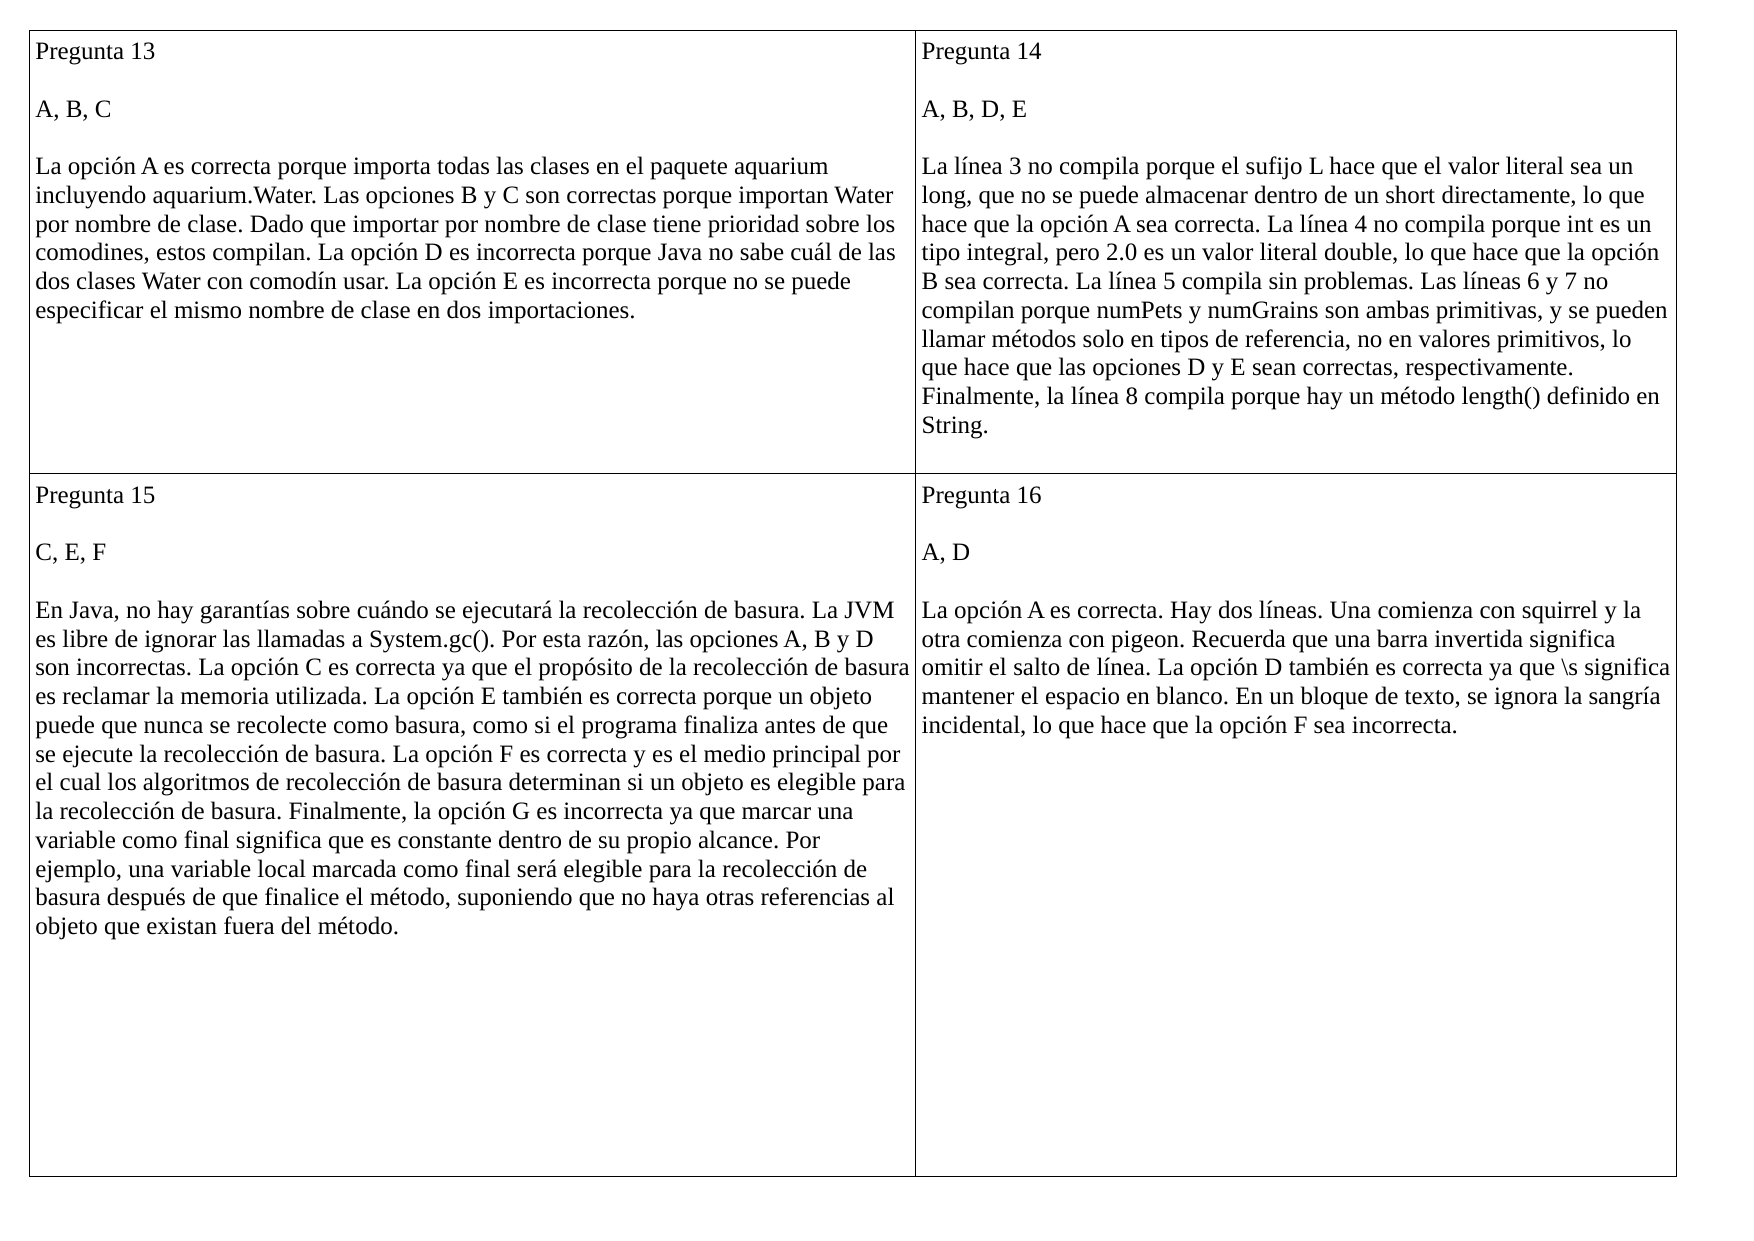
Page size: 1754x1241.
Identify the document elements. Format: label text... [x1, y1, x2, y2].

table_cell Pregunta 14 A, B, D, E La línea 3 no compila porque el sufijo L hace que el valor literal sea un long, que no se puede almacenar dentro de un short directamente, lo que hace que la opción A sea correcta. La línea 4 no compila porque int es un tipo integral, pero 2.0 es un valor literal double, lo que hace que la opción B sea correcta. La línea 5 compila sin problemas. Las líneas 6 y 7 no compilan porque numPets y numGrains son ambas primitivas, y se pueden llamar métodos solo en tipos de referencia, no en valores primitivos, lo que hace que las opciones D y E sean correctas, respectivamente. Finalmente, la línea 8 compila porque hay un método length() definido en String. [916, 31, 1676, 473]
table_cell Pregunta 13 A, B, C La opción A es correcta porque importa todas las clases en el paquete aquarium incluyendo aquarium.Water. Las opciones B y C son correctas porque importan Water por nombre de clase. Dado que importar por nombre de clase tiene prioridad sobre los comodines, estos compilan. La opción D es incorrecta porque Java no sabe cuál de las dos clases Water con comodín usar. La opción E es incorrecta porque no se puede especificar el mismo nombre de clase en dos importaciones. [30, 31, 915, 473]
table_cell Pregunta 15 C, E, F En Java, no hay garantías sobre cuándo se ejecutará la recolección de basura. La JVM es libre de ignorar las llamadas a System.gc(). Por esta razón, las opciones A, B y D son incorrectas. La opción C es correcta ya que el propósito de la recolección de basura es reclamar la memoria utilizada. La opción E también es correcta porque un objeto puede que nunca se recolecte como basura, como si el programa finaliza antes de que se ejecute la recolección de basura. La opción F es correcta y es el medio principal por el cual los algoritmos de recolección de basura determinan si un objeto es elegible para la recolección de basura. Finalmente, la opción G es incorrecta ya que marcar una variable como final significa que es constante dentro de su propio alcance. Por ejemplo, una variable local marcada como final será elegible para la recolección de basura después de que finalice el método, suponiendo que no haya otras referencias al objeto que existan fuera del método. [30, 474, 915, 1176]
table_cell Pregunta 16 A, D La opción A es correcta. Hay dos líneas. Una comienza con squirrel y la otra comienza con pigeon. Recuerda que una barra invertida significa omitir el salto de línea. La opción D también es correcta ya que \s significa mantener el espacio en blanco. En un bloque de texto, se ignora la sangría incidental, lo que hace que la opción F sea incorrecta. [916, 474, 1676, 1176]
